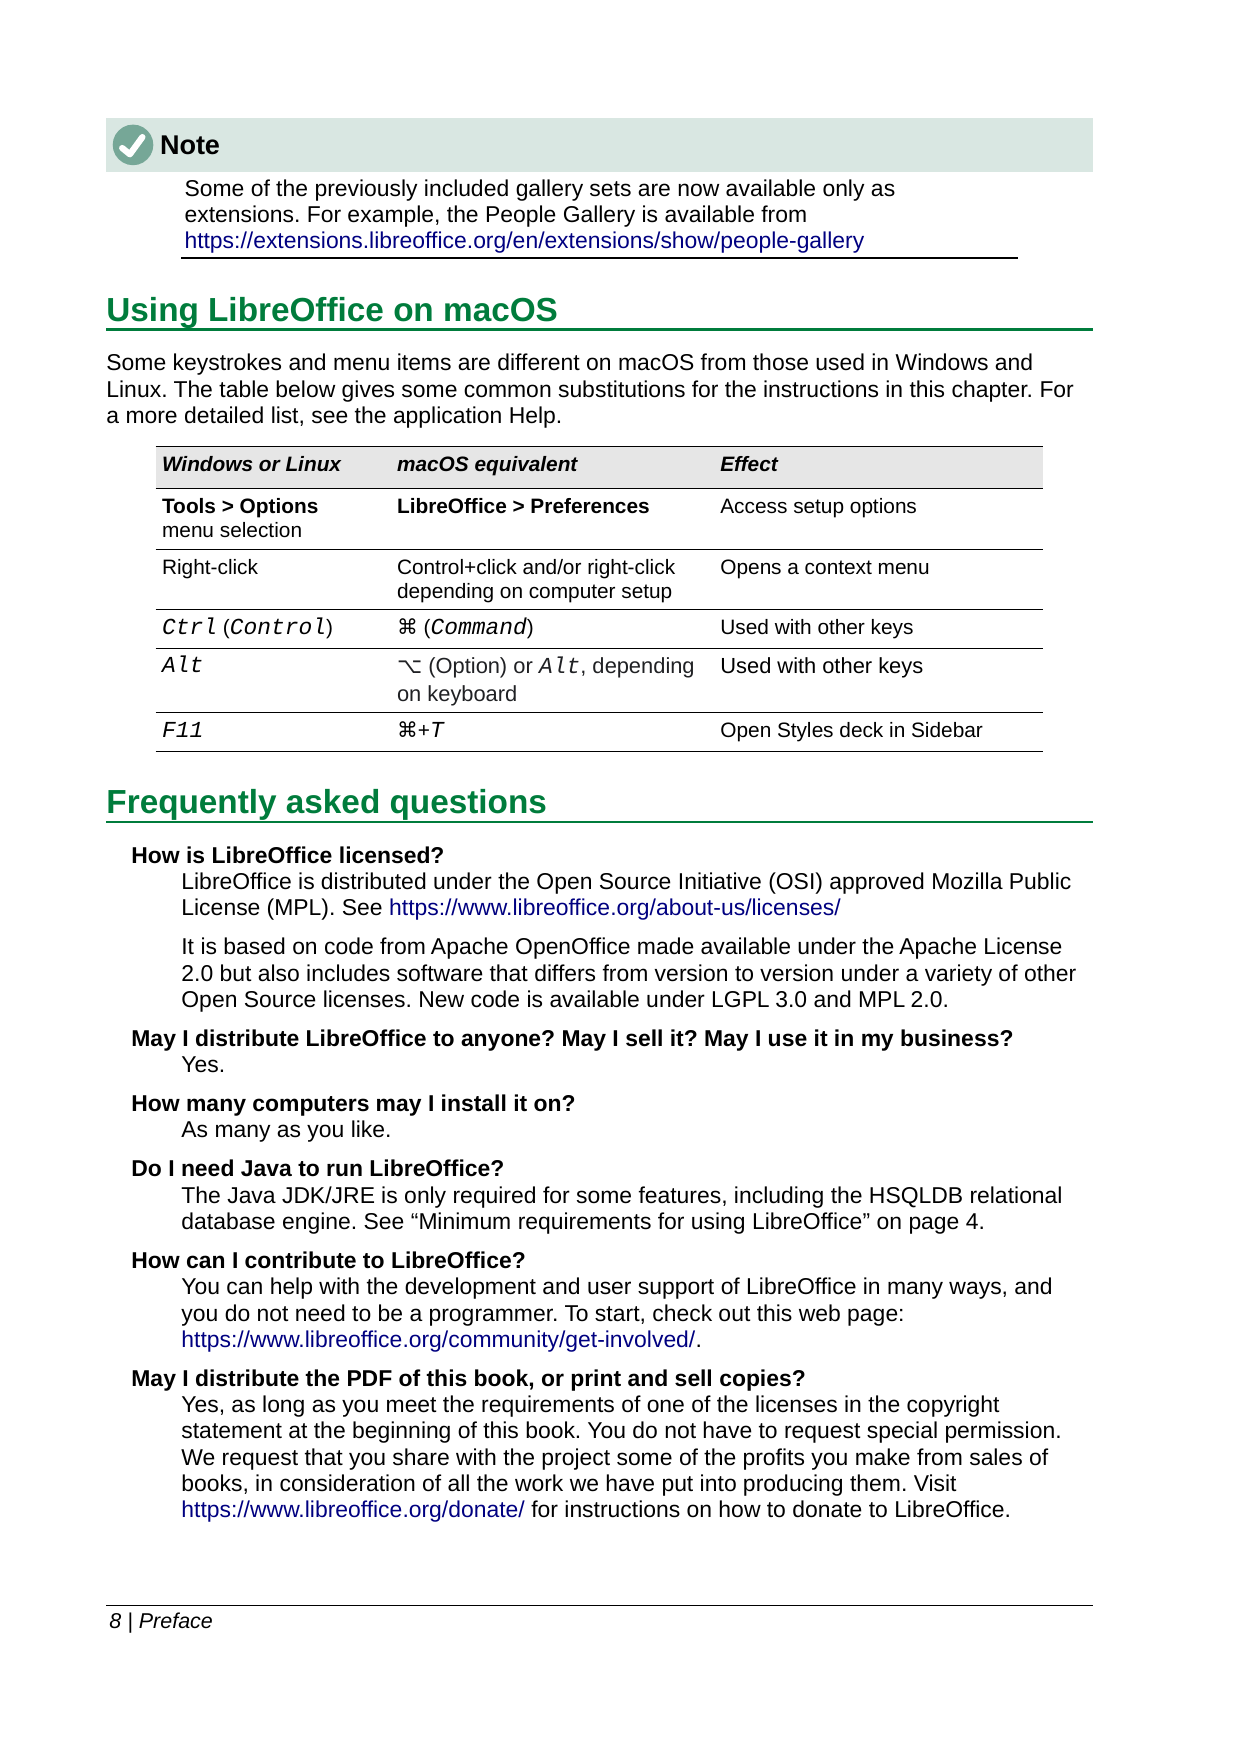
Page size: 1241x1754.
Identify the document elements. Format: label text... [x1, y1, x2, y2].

table_cell Tools > Options menu selection [156, 489, 391, 548]
text How many computers may I install it on? [131, 1090, 1093, 1116]
table_cell Open Styles deck in Sidebar [714, 713, 1043, 751]
text It is based on code from Apache OpenOffice made available under the Apache License 2.0 but also includes software that differs from version to version under a variety of other Open Source licenses. New code is available under LGPL 3.0 and MPL 2.0. [181, 933, 1093, 1012]
table_cell Access setup options [714, 489, 1043, 548]
table_cell ⌘ (Command) [391, 610, 714, 647]
table_cell Used with other keys [714, 649, 1043, 712]
table_header macOS equivalent [391, 447, 714, 488]
table_cell ⌥ (Option) or Alt, depending on keyboard [391, 649, 714, 712]
text May I distribute LibreOffice to anyone? May I sell it? May I use it in my business? [131, 1025, 1093, 1051]
text Yes, as long as you meet the requirements of one of the licenses in the copyright statement at the beginning of this book. You do not have to request special permission. We request that you share with the project some of the profits you make from sales of books, in consideration of all the work we have put into producing them. Visit https://www.libreoffice.org/donate/ for instructions on how to donate to LibreOffice. [181, 1391, 1093, 1523]
text May I distribute the PDF of this book, or print and sell copies? [131, 1365, 1093, 1391]
text LibreOffice is distributed under the Open Source Initiative (OSI) approved Mozilla Public License (MPL). See https://www.libreoffice.org/about-us/licenses/ [181, 868, 1093, 921]
text Some of the previously included gallery sets are now available only as extensions. For example, the People Gallery is available from https://extensions.libreoffice.org/en/extensions/show/people-gallery [181, 172, 1018, 257]
text The Java JDK/JRE is only required for some features, including the HSQLDB relational database engine. See “Minimum requirements for using LibreOffice” on page 4. [181, 1182, 1093, 1234]
text Some keystrokes and menu items are different on macOS from those used in Windows and Linux. The table below gives some common substitutions for the instructions in this chapter. For a more detailed list, see the application Help. [106, 349, 1093, 428]
text Yes. [181, 1051, 1093, 1077]
table_cell Alt [156, 649, 391, 712]
text You can help with the development and user support of LibreOffice in many ways, and you do not need to be a programmer. To start, check out this web page: https://www.libreoffice.org/community/get-involved/. [181, 1273, 1093, 1352]
table_header Effect [714, 447, 1043, 488]
table_cell Ctrl (Control) [156, 610, 391, 647]
table_cell F11 [156, 713, 391, 751]
subtitle Note [106, 118, 1093, 172]
table_cell Right-click [156, 550, 391, 609]
text As many as you like. [181, 1116, 1093, 1143]
subtitle Frequently asked questions [106, 782, 1093, 821]
table_cell Opens a context menu [714, 550, 1043, 609]
table_cell LibreOffice > Preferences [391, 489, 714, 548]
text How is LibreOffice licensed? [131, 842, 1093, 868]
subtitle Using LibreOffice on macOS [106, 290, 1093, 328]
table_cell Control+click and/or right-click depending on computer setup [391, 550, 714, 609]
text How can I contribute to LibreOffice? [131, 1247, 1093, 1273]
table_cell Used with other keys [714, 610, 1043, 647]
table_cell ⌘+T [391, 713, 714, 751]
text Do I need Java to run LibreOffice? [131, 1155, 1093, 1182]
table_header Windows or Linux [156, 447, 391, 488]
